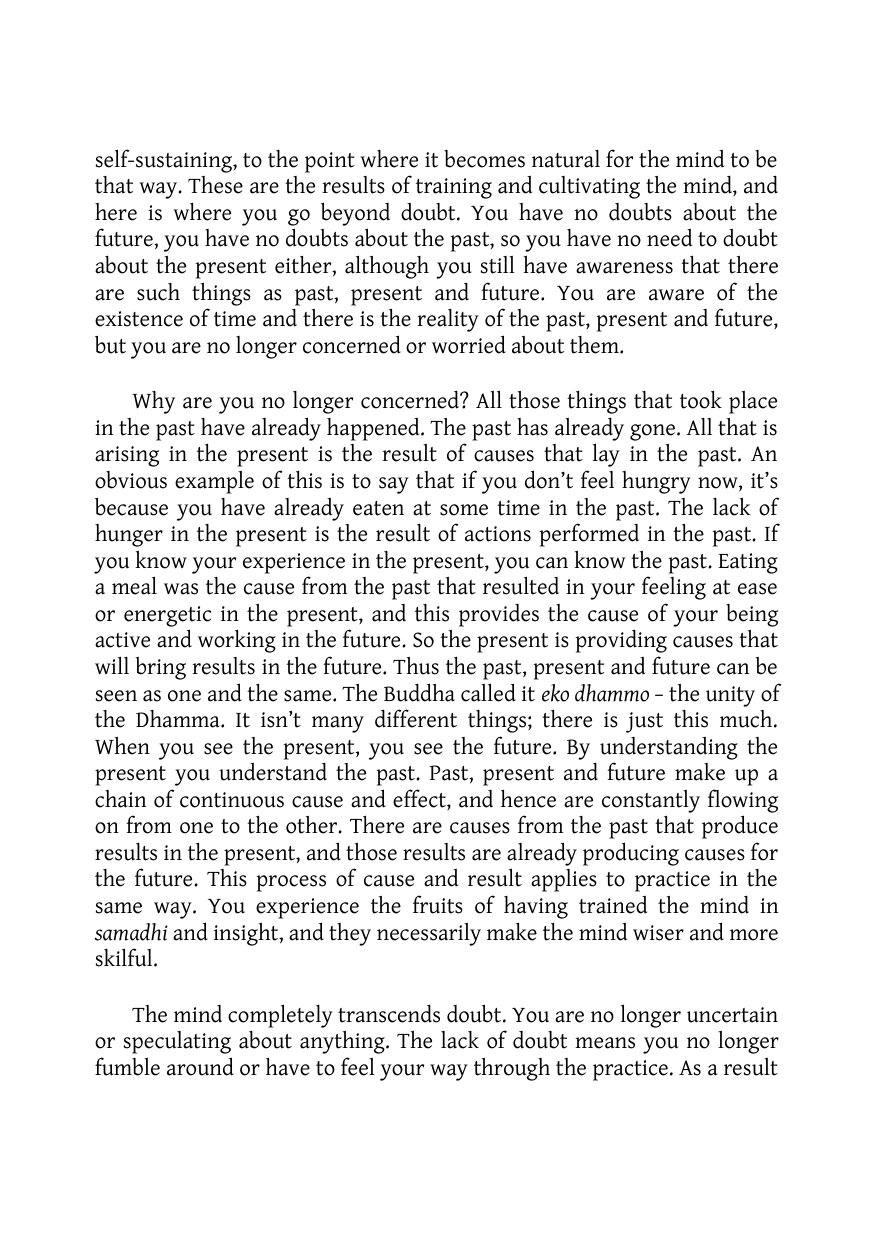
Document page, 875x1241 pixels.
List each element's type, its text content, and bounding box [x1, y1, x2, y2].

text self-sustaining, to the point where it becomes natural for the mind to be that way. These are the results of training and cultivating the mind, and here is where you go beyond doubt. You have no doubts about the future, you have no doubts about the past, so you have no need to doubt about the present either, although you still have awareness that there are such things as past, present and future. You are aware of the existence of time and there is the reality of the past, present and future, but you are no longer concerned or worried about them. [94, 147, 779, 359]
text Why are you no longer concerned? All those things that took place in the past have already happened. The past has already gone. All that is arising in the present is the result of causes that lay in the past. An obvious example of this is to say that if you don’t feel hungry now, it’s because you have already eaten at some time in the past. The lack of hunger in the present is the result of actions performed in the past. If you know your experience in the present, you can know the past. Eating a meal was the cause from the past that resulted in your feeling at ease or energetic in the present, and this provides the cause of your being active and working in the future. So the present is providing causes that will bring results in the future. Thus the past, present and future can be seen as one and the same. The Buddha called it eko dhammo – the unity of the Dhamma. It isn’t many different things; there is just this much. When you see the present, you see the future. By understanding the present you understand the past. Past, present and future make up a chain of continuous cause and effect, and hence are constantly flowing on from one to the other. There are causes from the past that produce results in the present, and those results are already producing causes for the future. This process of cause and result applies to practice in the same way. You experience the fruits of having trained the mind in samadhi and insight, and they necessarily make the mind wiser and more skilful. [94, 388, 779, 973]
text The mind completely transcends doubt. You are no longer uncertain or speculating about anything. The lack of doubt means you no longer fumble around or have to feel your way through the practice. As a result [94, 1002, 779, 1082]
